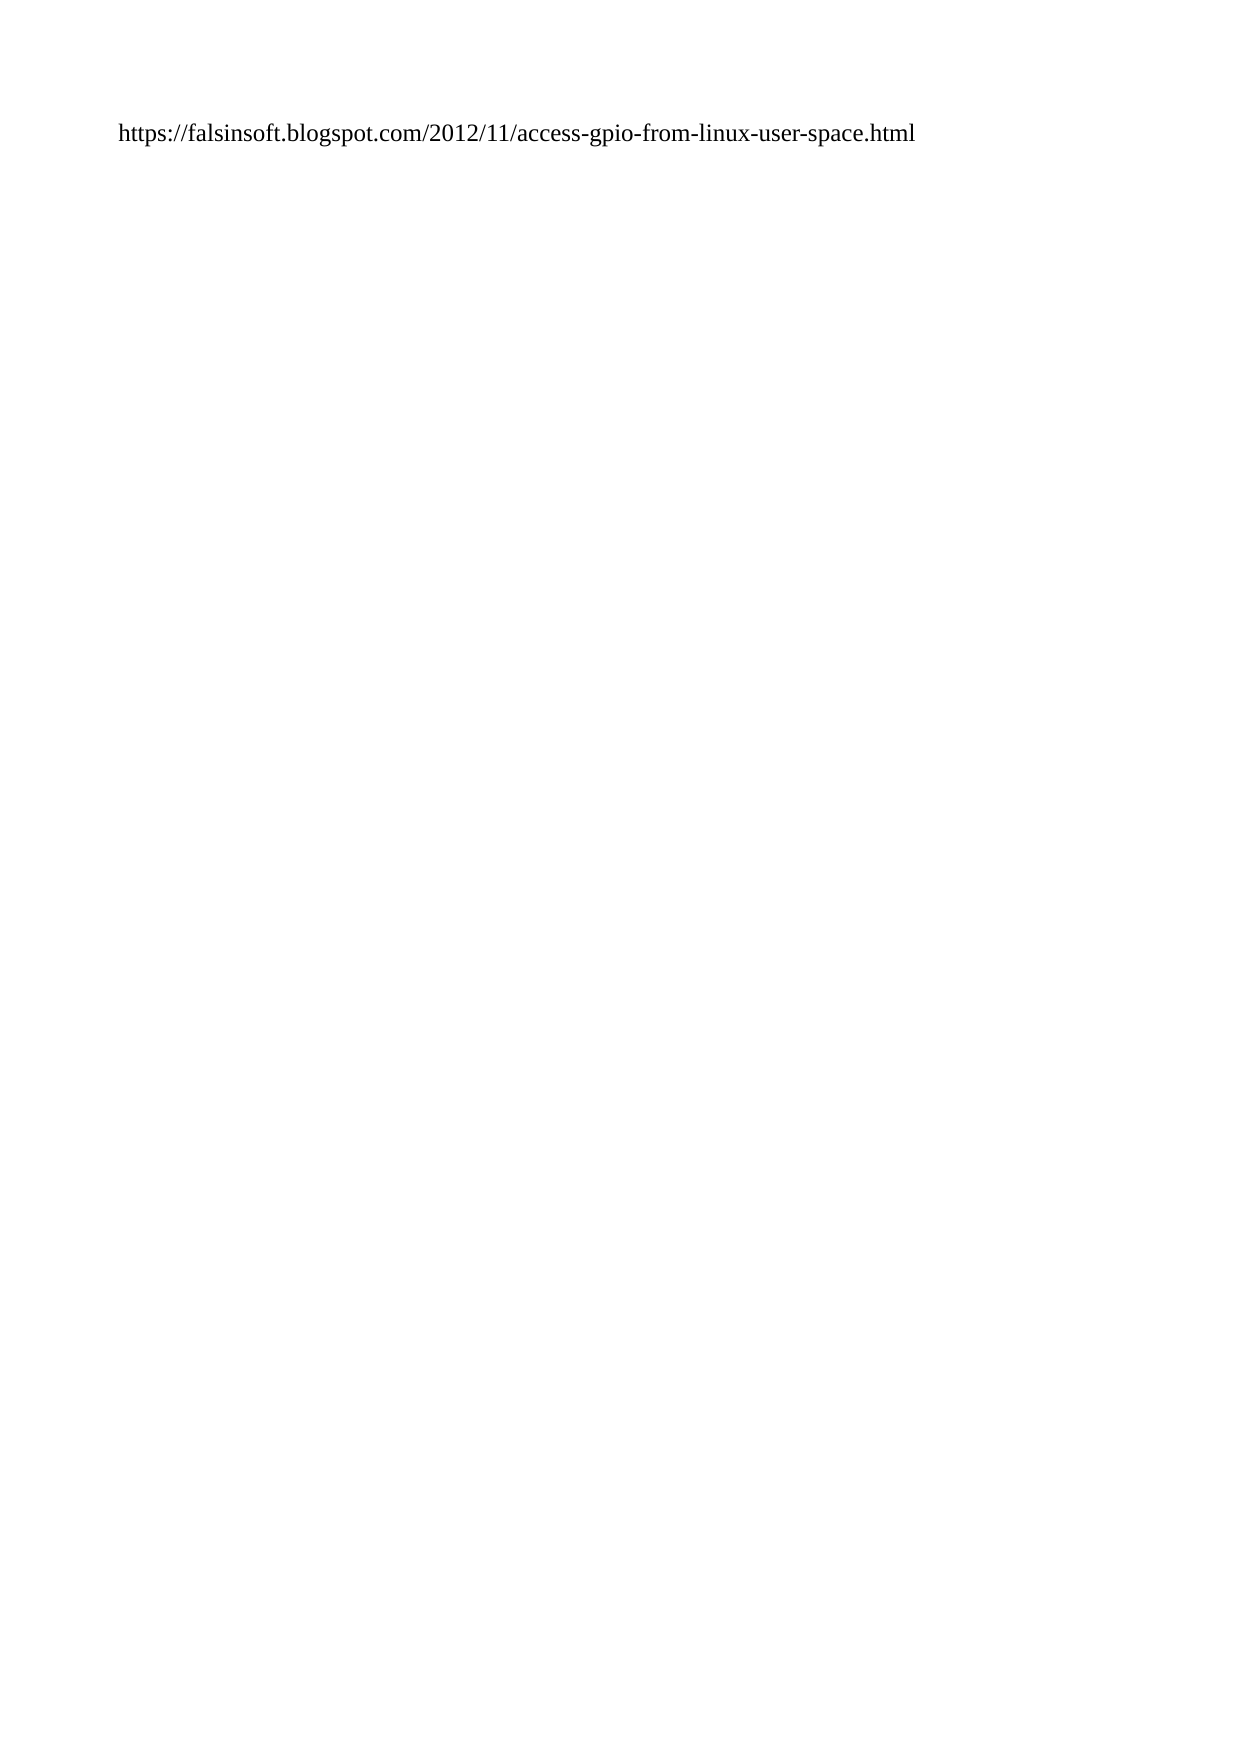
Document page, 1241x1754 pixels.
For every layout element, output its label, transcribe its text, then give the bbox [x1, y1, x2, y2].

text https://falsinsoft.blogspot.com/2012/11/access-gpio-from-linux-user-space.html [118, 118, 1122, 147]
